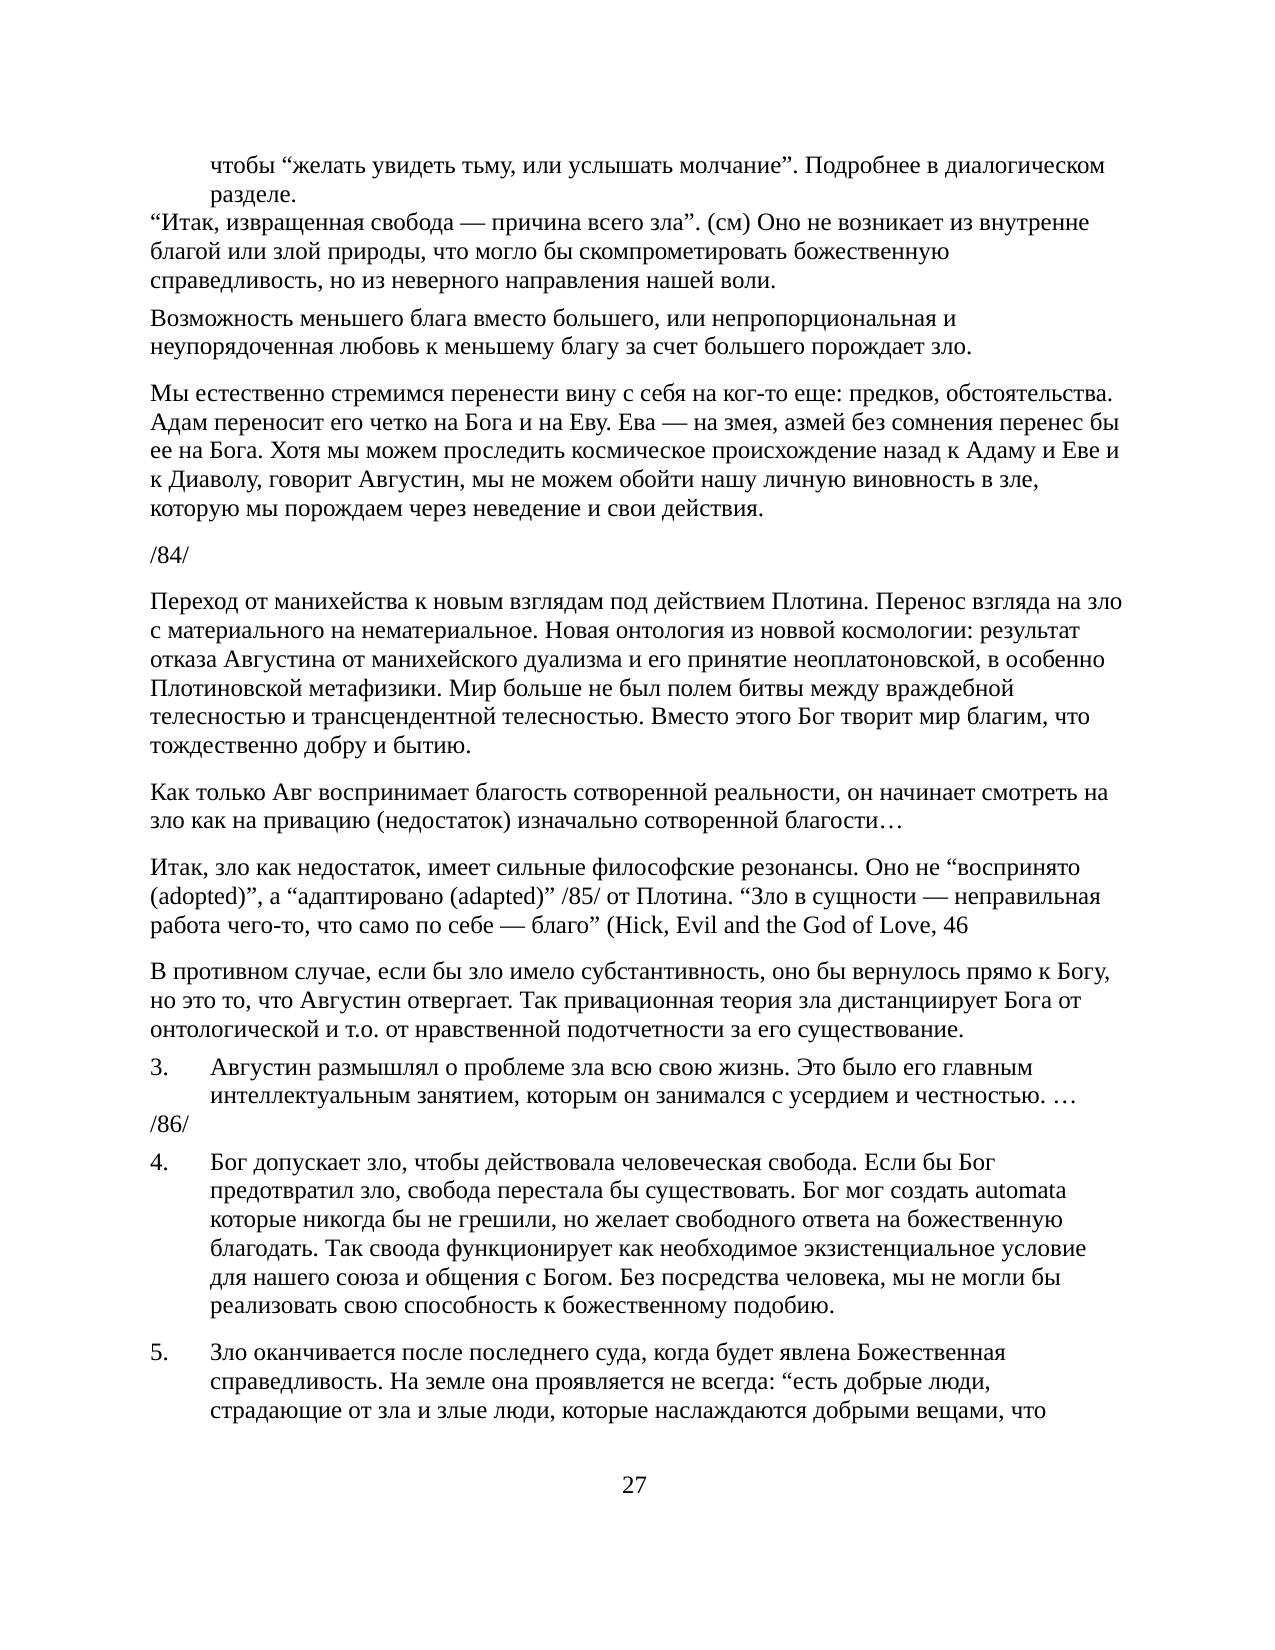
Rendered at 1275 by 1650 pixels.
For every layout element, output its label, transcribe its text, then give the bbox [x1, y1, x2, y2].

text Мы естественно стремимся перенести вину с себя на ког-то еще: предков, обстоятельства. Адам переносит его четко на Бога и на Еву. Ева — на змея, азмей без сомнения перенес бы ее на Бога. Хотя мы можем проследить космическое происхождение назад к Адаму и Еве и к Диаволу, говорит Августин, мы не можем обойти нашу личную виновность в зле, которую мы порождаем через неведение и свои действия. [150, 378, 1125, 522]
list Зло оканчивается после последнего суда, когда будет явлена Божественная справедливость. На земле она проявляется не всегда: “есть добрые люди, страдающие от зла и злые люди, которые наслаждаются добрыми вещами, что [150, 1337, 1125, 1423]
text /84/ [150, 540, 1125, 568]
list Бог допускает зло, чтобы действовала человеческая свобода. Если бы Бог предотвратил зло, свобода перестала бы существовать. Бог мог создать automata которые никогда бы не грешили, но желает свободного ответа на божественную благодать. Так своода функционирует как необходимое экзистенциальное условие для нашего союза и общения с Богом. Без посредства человека, мы не могли бы реализовать свою способность к божественному подобию. [150, 1147, 1125, 1319]
text Итак, зло как недостаток, имеет сильные философские резонансы. Оно не “воспринято (adopted)”, а “адаптировано (adapted)” /85/ от Плотина. “Зло в сущности — неправильная работа чего-то, что само по себе — благо” (Hick, Evil and the God of Love, 46 [150, 852, 1125, 938]
text Переход от манихейства к новым взглядам под действием Плотина. Перенос взгляда на зло с материального на нематериальное. Новая онтология из новвой космологии: результат отказа Августина от манихейского дуализма и его принятие неоплатоновской, в особенно Плотиновской метафизики. Мир больше не был полем битвы между враждебной телесностью и трансцендентной телесностью. Вместо этого Бог творит мир благим, что тождественно добру и бытию. [150, 586, 1125, 759]
text Как только Авг воспринимает благость сотворенной реальности, он начинает смотреть на зло как на привацию (недостаток) изначально сотворенной благости… [150, 777, 1125, 834]
list чтобы “желать увидеть тьму, или услышать молчание”. Подробнее в диалогическом разделе. [150, 150, 1125, 207]
text “Итак, извращенная свобода — причина всего зла”. (см) Оно не возникает из внутренне благой или злой природы, что могло бы скомпрометировать божественную справедливость, но из неверного направления нашей воли. [150, 207, 1125, 294]
text В противном случае, если бы зло имело субстантивность, оно бы вернулось прямо к Богу, но это то, что Августин отвергает. Так привационная теория зла дистанциирует Бога от онтологической и т.о. от нравственной подотчетности за его существование. [150, 956, 1125, 1043]
text Возможность меньшего блага вместо большего, или непропорциональная и неупорядоченная любовь к меньшему благу за счет большего порождает зло. [150, 303, 1125, 360]
list Августин размышлял о проблеме зла всю свою жизнь. Это было его главным интеллектуальным занятием, которым он занимался с усердием и честностью. … [150, 1052, 1125, 1109]
text /86/ [150, 1109, 1125, 1138]
